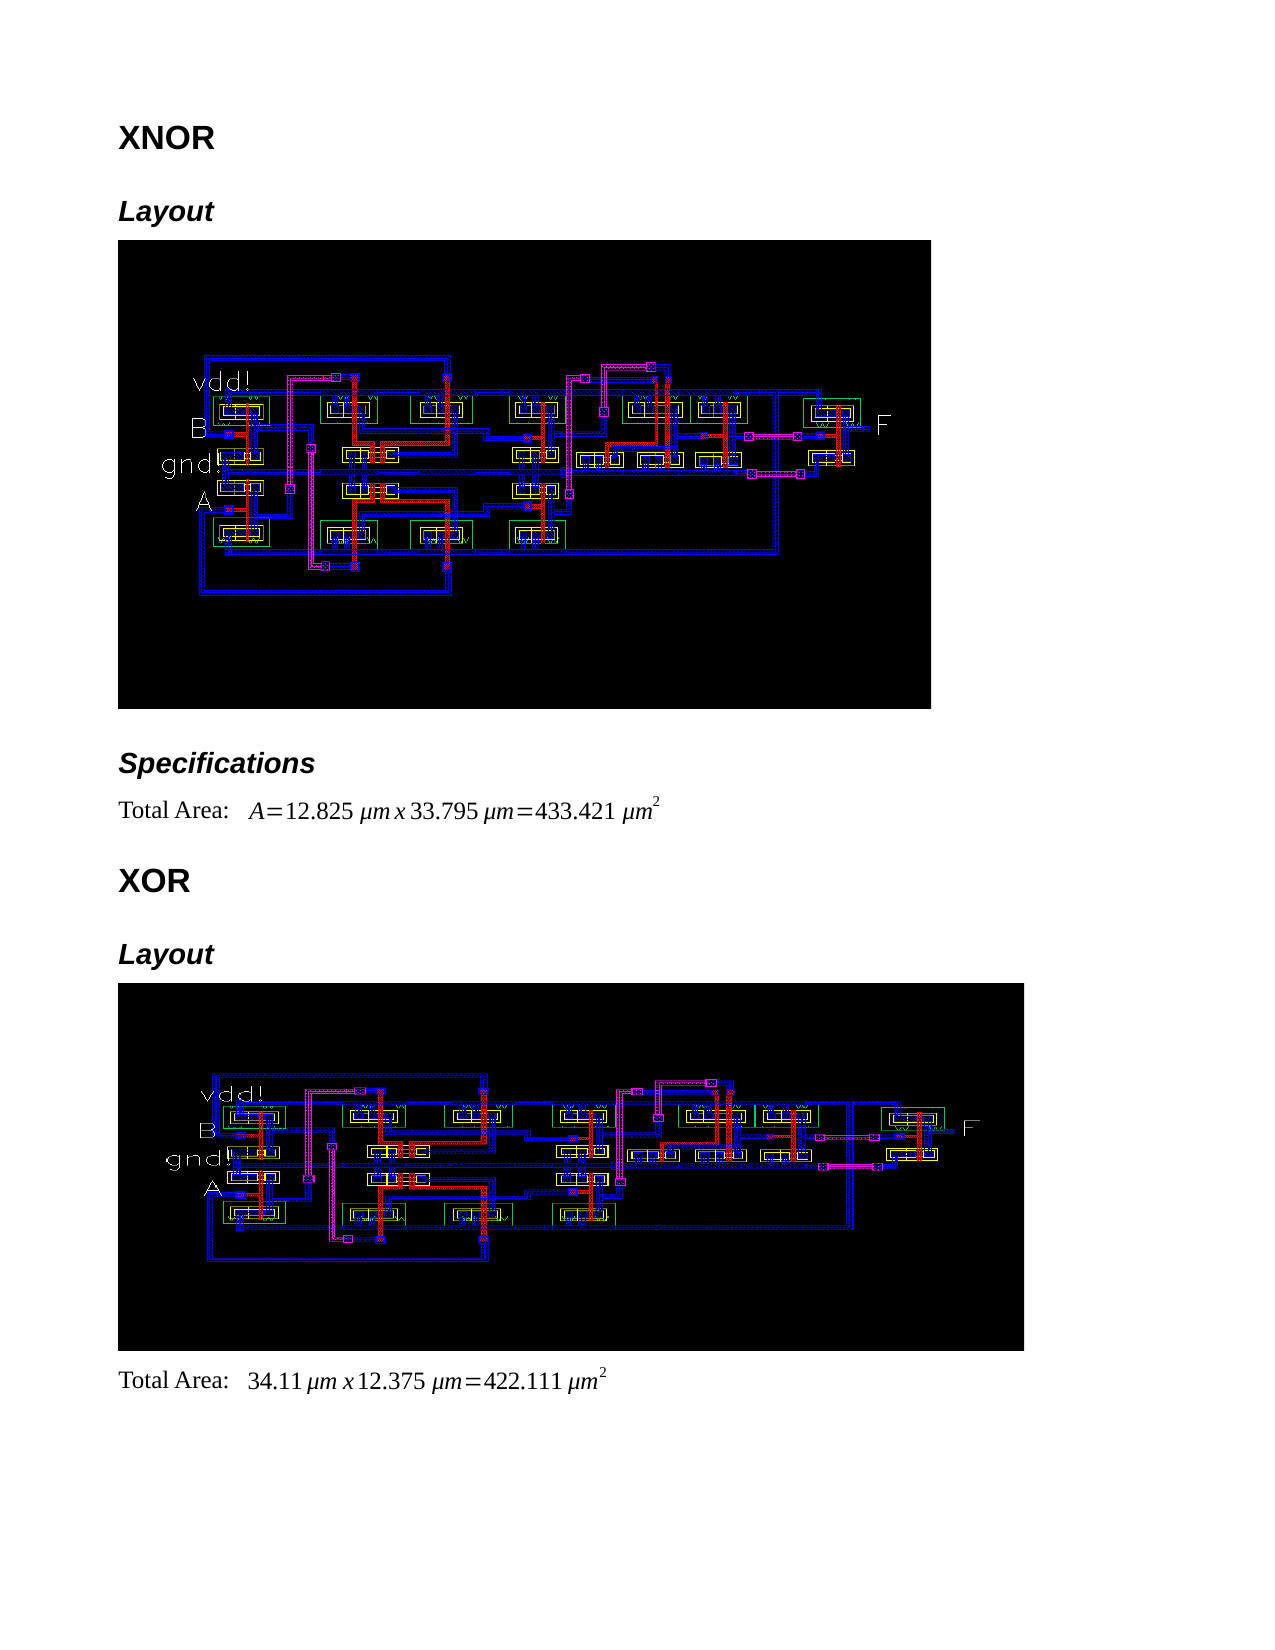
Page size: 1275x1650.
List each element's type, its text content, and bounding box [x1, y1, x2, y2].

subtitle Layout [118, 937, 1157, 971]
subtitle XNOR [118, 118, 1157, 157]
subtitle Specifications [118, 746, 1157, 780]
text Total Area: [118, 1363, 1157, 1394]
subtitle XOR [118, 861, 1157, 900]
picture [118, 983, 1025, 1351]
subtitle Layout [118, 194, 1157, 228]
text Total Area: [118, 792, 1157, 824]
picture [118, 240, 932, 709]
